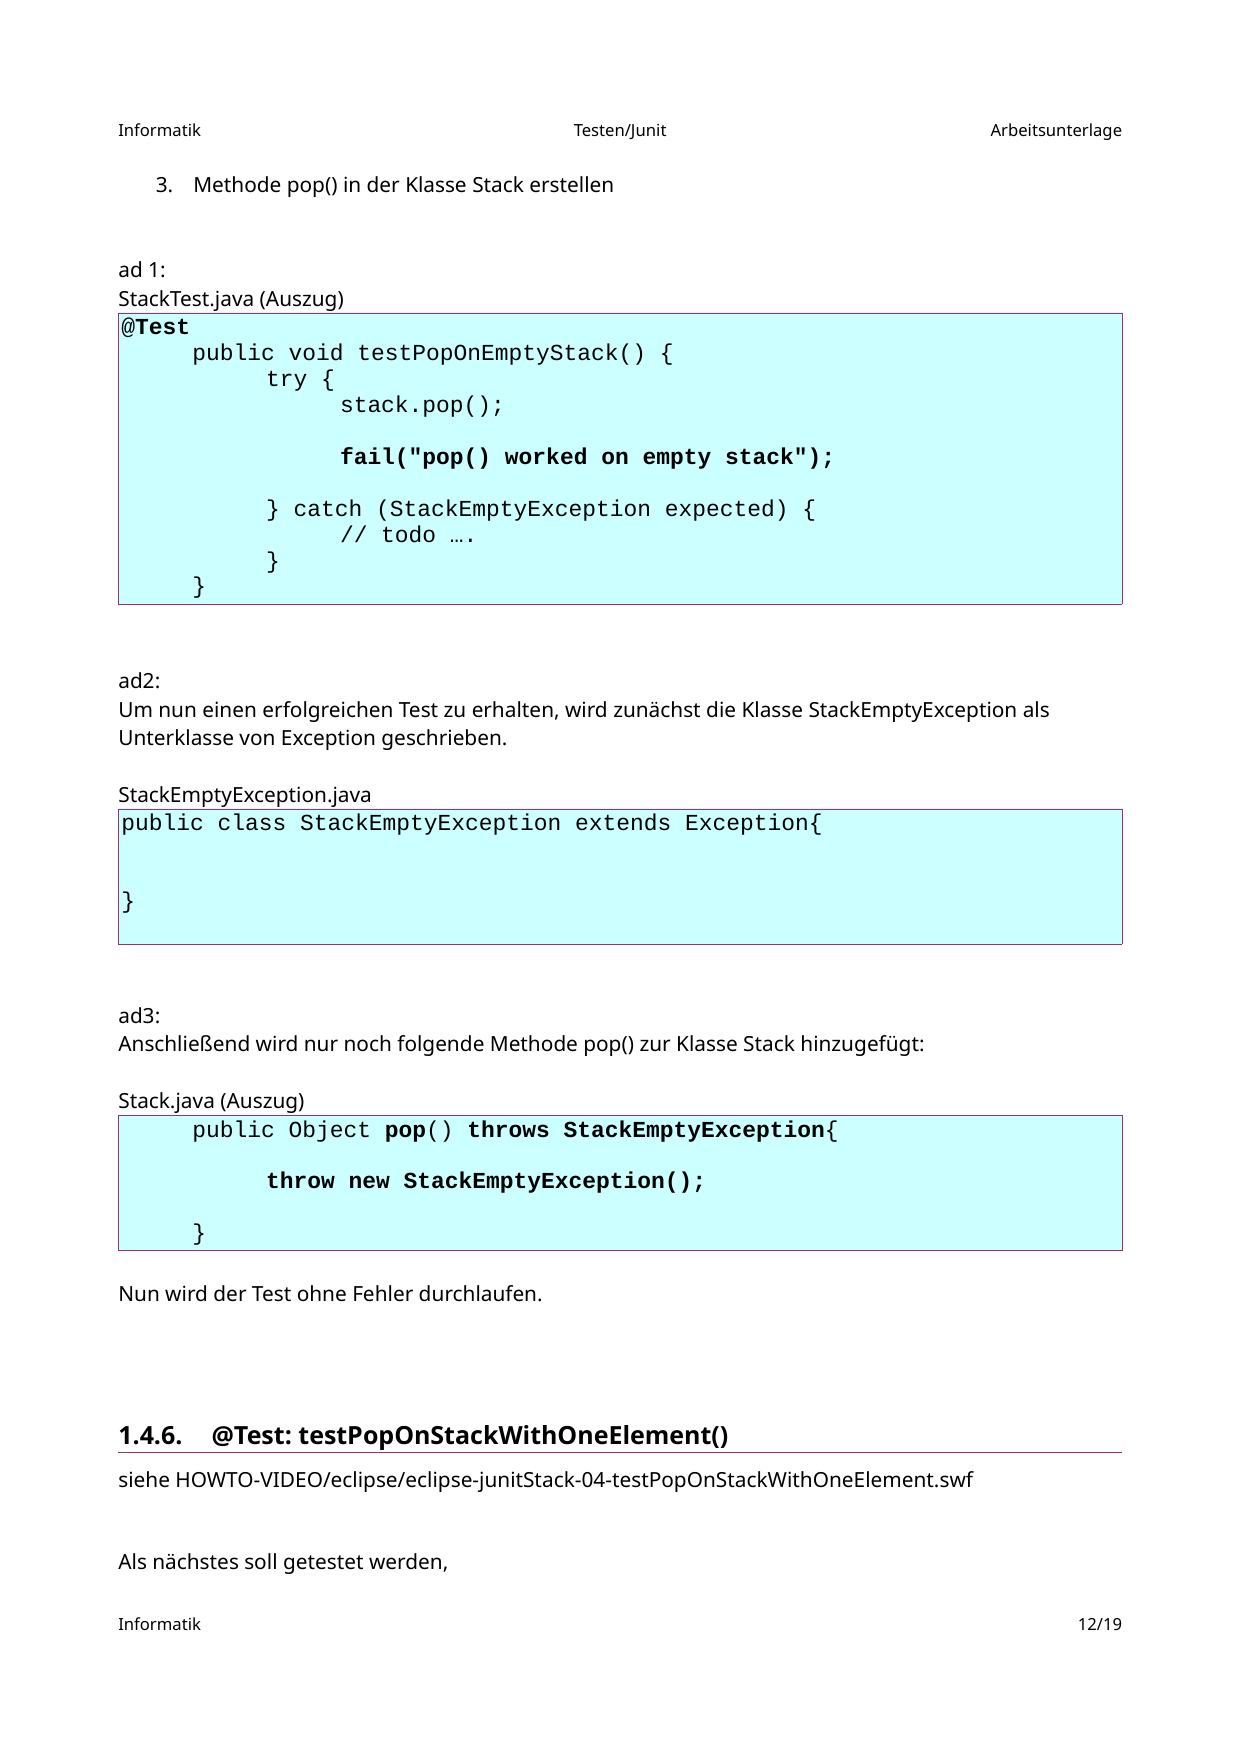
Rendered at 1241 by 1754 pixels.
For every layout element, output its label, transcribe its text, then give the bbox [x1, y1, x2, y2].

text // todo …. [119, 520, 1122, 546]
text ad3: [118, 1001, 1122, 1029]
text Stack.java (Auszug) [118, 1086, 1122, 1115]
text } [119, 546, 1122, 572]
text Um nun einen erfolgreichen Test zu erhalten, wird zunächst die Klasse StackEmptyException als Unterklasse von Exception geschrieben. [118, 695, 1122, 752]
list Methode pop() in der Klasse Stack erstellen [156, 170, 1122, 199]
text } [119, 1219, 1122, 1250]
text Anschließend wird nur noch folgende Methode pop() zur Klasse Stack hinzugefügt: [118, 1029, 1122, 1058]
text } [119, 886, 1122, 912]
text ad2: [118, 666, 1122, 695]
text StackEmptyException.java [118, 780, 1122, 808]
text stack.pop(); [119, 390, 1122, 416]
text Als nächstes soll getestet werden, [118, 1547, 1122, 1576]
text @Test [119, 314, 1122, 338]
text } [119, 572, 1122, 604]
text ad 1: [118, 256, 1122, 284]
text try { [119, 364, 1122, 390]
text public class StackEmptyException extends Exception{ [119, 810, 1122, 834]
text } catch (StackEmptyException expected) { [119, 494, 1122, 520]
text StackTest.java (Auszug) [118, 284, 1122, 312]
text public void testPopOnEmptyStack() { [119, 338, 1122, 364]
text siehe HOWTO-VIDEO/eclipse/eclipse-junitStack-04-testPopOnStackWithOneElement.swf [118, 1465, 1122, 1494]
subtitle @Test: testPopOnStackWithOneElement() [118, 1418, 1122, 1452]
text throw new StackEmptyException(); [119, 1167, 1122, 1193]
text Nun wird der Test ohne Fehler durchlaufen. [118, 1279, 1122, 1307]
text public Object pop() throws StackEmptyException{ [119, 1116, 1122, 1141]
text fail("pop() worked on empty stack"); [119, 442, 1122, 468]
